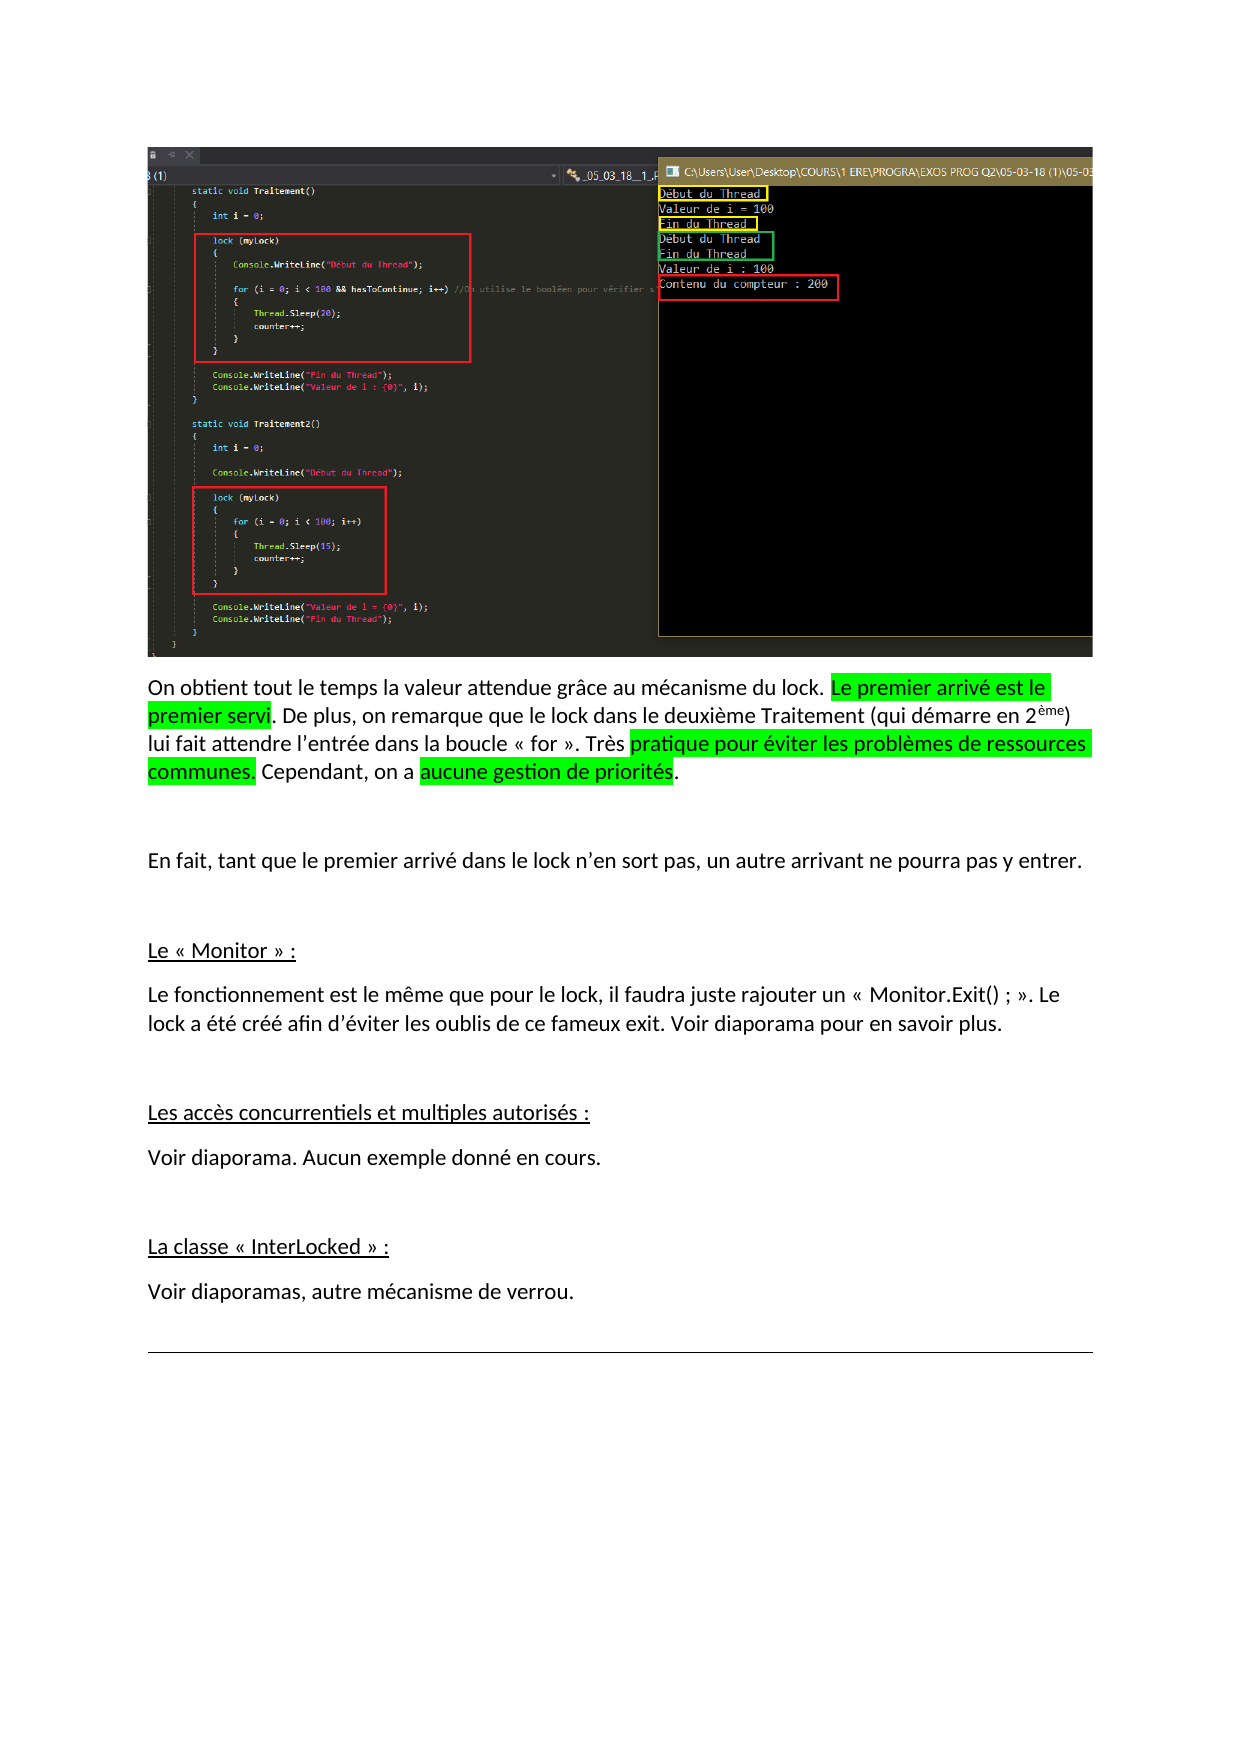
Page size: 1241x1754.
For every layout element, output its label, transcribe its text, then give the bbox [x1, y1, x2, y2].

text La classe « InterLocked » : [148, 1232, 1093, 1260]
text Voir diaporamas, autre mécanisme de verrou. [148, 1277, 1093, 1305]
text Le fonctionnement est le même que pour le lock, il faudra juste rajouter un « Monitor.Exit() ; ». Le lock a été créé afin d’éviter les oublis de ce fameux exit. Voir diaporama pour en savoir plus. [148, 981, 1093, 1037]
text Voir diaporama. Aucun exemple donné en cours. [148, 1143, 1093, 1171]
text Les accès concurrentiels et multiples autorisés : [148, 1098, 1093, 1126]
text On obtient tout le temps la valeur attendue grâce au mécanisme du lock. Le premier arrivé est le premier servi. De plus, on remarque que le lock dans le deuxième Traitement (qui démarre en 2ème) lui fait attendre l’entrée dans la boucle « for ». Très pratique pour éviter les problèmes de ressources communes. Cependant, on a aucune gestion de priorités. [148, 673, 1093, 785]
text Le « Monitor » : [148, 936, 1093, 964]
text En fait, tant que le premier arrivé dans le lock n’en sort pas, un autre arrivant ne pourra pas y entrer. [148, 847, 1093, 874]
